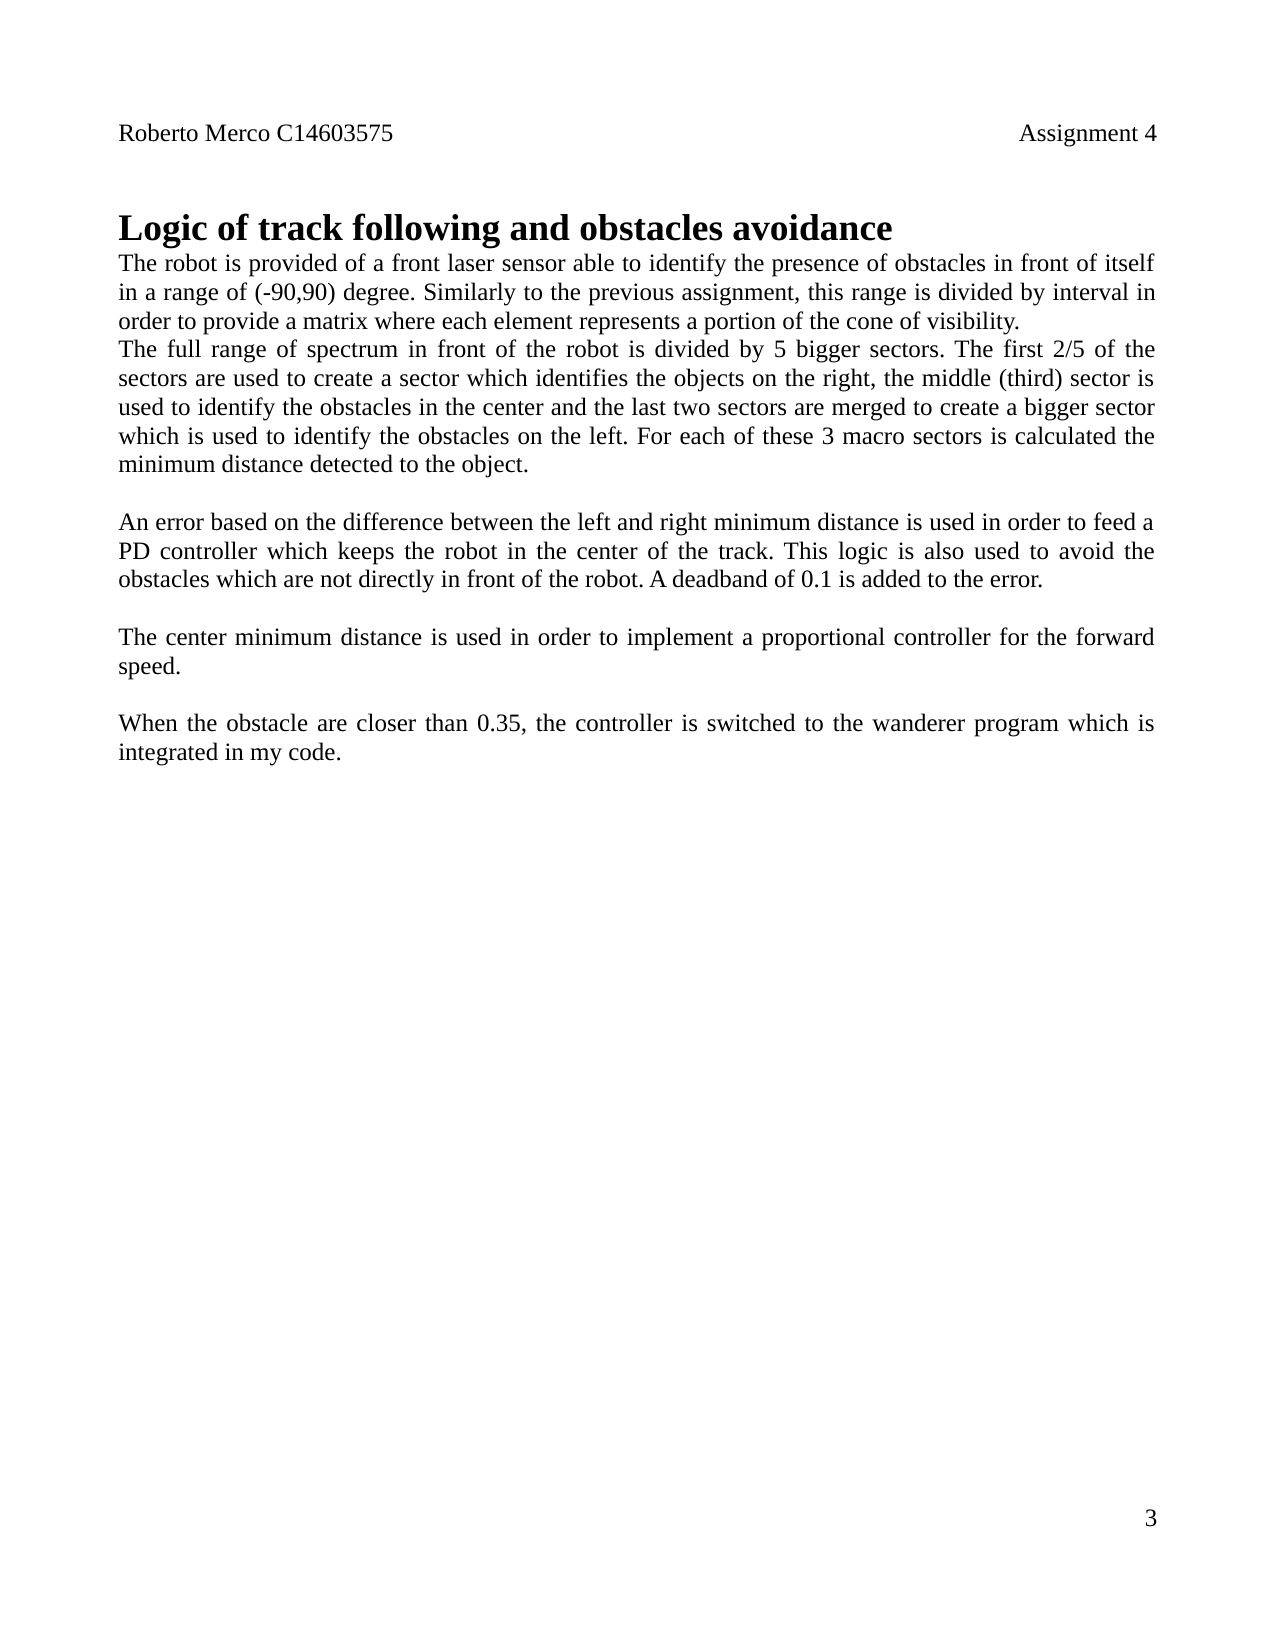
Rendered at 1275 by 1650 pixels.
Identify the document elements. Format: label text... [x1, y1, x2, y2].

text The center minimum distance is used in order to implement a proportional controller for the forward speed. [118, 622, 1157, 679]
text The full range of spectrum in front of the robot is divided by 5 bigger sectors. The first 2/5 of the sectors are used to create a sector which identifies the objects on the right, the middle (third) sector is used to identify the obstacles in the center and the last two sectors are merged to create a bigger sector which is used to identify the obstacles on the left. For each of these 3 macro sectors is calculated the minimum distance detected to the object. [118, 334, 1157, 478]
text Logic of track following and obstacles avoidance [118, 205, 1157, 248]
text The robot is provided of a front laser sensor able to identify the presence of obstacles in front of itself in a range of (-90,90) degree. Similarly to the previous assignment, this range is divided by interval in order to provide a matrix where each element represents a portion of the cone of visibility. [118, 248, 1157, 334]
text When the obstacle are closer than 0.35, the controller is switched to the wanderer program which is integrated in my code. [118, 708, 1157, 766]
text An error based on the difference between the left and right minimum distance is used in order to feed a PD controller which keeps the robot in the center of the track. This logic is also used to avoid the obstacles which are not directly in front of the robot. A deadband of 0.1 is added to the error. [118, 507, 1157, 593]
